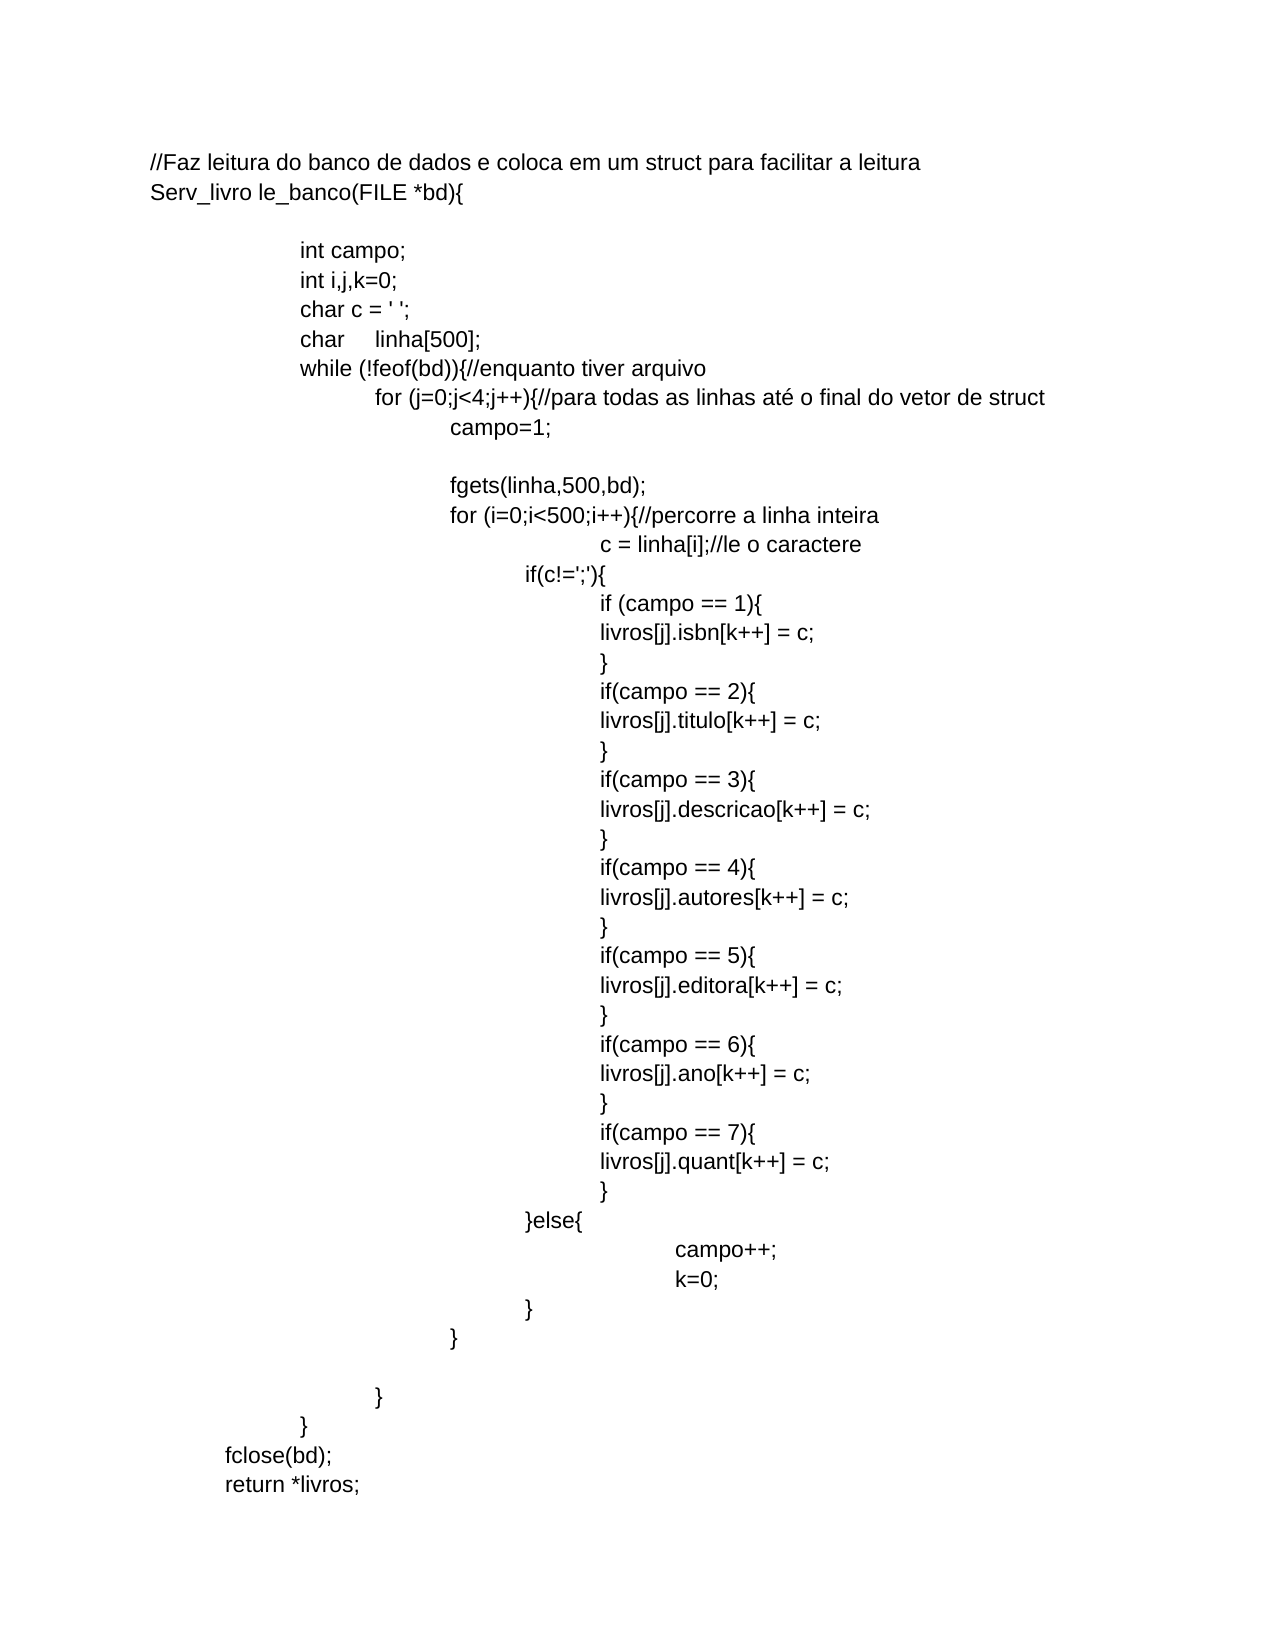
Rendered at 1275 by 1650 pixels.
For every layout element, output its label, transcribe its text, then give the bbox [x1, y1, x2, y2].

text char c = ' '; [150, 297, 1125, 322]
text } [150, 1002, 1125, 1027]
text if(campo == 3){ [150, 767, 1125, 792]
text if(campo == 7){ [150, 1119, 1125, 1145]
text k=0; [150, 1266, 1125, 1292]
text int i,j,k=0; [150, 267, 1125, 293]
text } [150, 1090, 1125, 1116]
text } [150, 1384, 1125, 1409]
text if(c!=';'){ [150, 561, 1125, 587]
text } [150, 1178, 1125, 1204]
text } [150, 826, 1125, 851]
text livros[j].editora[k++] = c; [150, 972, 1125, 998]
text } [150, 1325, 1125, 1351]
text livros[j].descricao[k++] = c; [150, 796, 1125, 822]
text } [150, 1296, 1125, 1321]
text if(campo == 6){ [150, 1031, 1125, 1057]
text } [150, 914, 1125, 939]
text if(campo == 5){ [150, 943, 1125, 969]
text char linha[500]; [150, 326, 1125, 352]
text for (i=0;i<500;i++){//percorre a linha inteira [150, 502, 1125, 528]
text fclose(bd); [150, 1442, 1125, 1468]
text return *livros; [150, 1472, 1125, 1497]
text while (!feof(bd)){//enquanto tiver arquivo [150, 356, 1125, 381]
text } [150, 737, 1125, 763]
text livros[j].autores[k++] = c; [150, 884, 1125, 910]
text }else{ [150, 1207, 1125, 1233]
text //Faz leitura do banco de dados e coloca em um struct para facilitar a leitura [150, 150, 1125, 176]
text livros[j].titulo[k++] = c; [150, 708, 1125, 734]
text } [150, 1413, 1125, 1439]
text int campo; [150, 238, 1125, 264]
text fgets(linha,500,bd); [150, 473, 1125, 499]
text c = linha[i];//le o caractere [150, 532, 1125, 557]
text for (j=0;j<4;j++){//para todas as linhas até o final do vetor de struct [150, 385, 1125, 411]
text campo=1; [150, 414, 1125, 440]
text } [150, 649, 1125, 675]
text livros[j].quant[k++] = c; [150, 1149, 1125, 1174]
text if(campo == 2){ [150, 679, 1125, 704]
text if (campo == 1){ [150, 591, 1125, 616]
text livros[j].isbn[k++] = c; [150, 620, 1125, 646]
text if(campo == 4){ [150, 855, 1125, 881]
text Serv_livro le_banco(FILE *bd){ [150, 179, 1125, 205]
text livros[j].ano[k++] = c; [150, 1061, 1125, 1086]
text campo++; [150, 1237, 1125, 1262]
